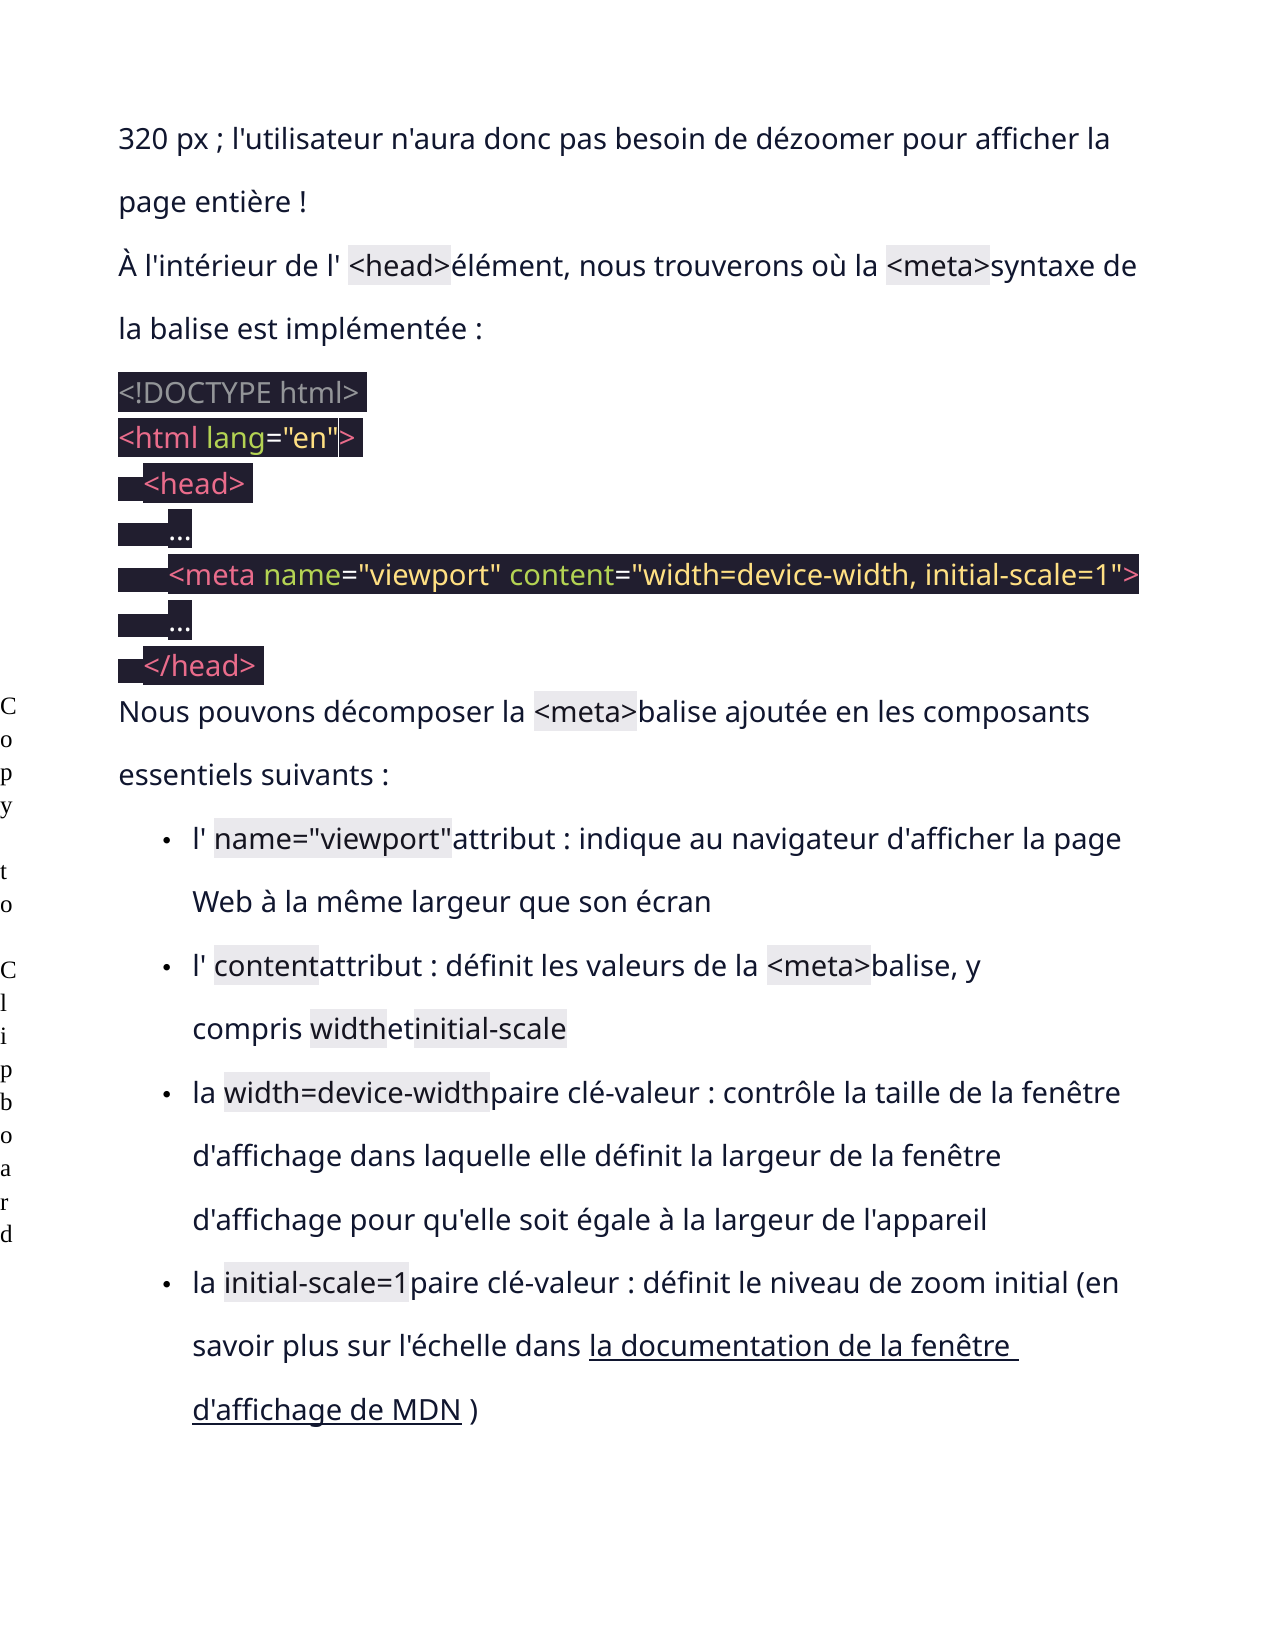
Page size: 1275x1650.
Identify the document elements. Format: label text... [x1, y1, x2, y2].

text <!DOCTYPE html> [118, 372, 1157, 412]
text <html lang="en"> [118, 417, 1157, 457]
text <head> [118, 463, 1157, 503]
list la width=device-widthpaire clé-valeur : contrôle la taille de la fenêtre d'affichage dans laquelle elle définit la largeur de la fenêtre d'affichage pour qu'elle soit égale à la largeur de l'appareil [162, 1072, 1157, 1238]
text <meta name="viewport" content="width=device-width, initial-scale=1"> [118, 554, 1157, 594]
list l' contentattribut : définit les valeurs de la <meta>balise, y compris widthetinitial-scale [162, 945, 1157, 1048]
text ... [118, 600, 1157, 640]
list l' name="viewport"attribut : indique au navigateur d'afficher la page Web à la même largeur que son écran [162, 818, 1157, 921]
text À l'intérieur de l' <head>élément, nous trouverons où la <meta>syntaxe de la balise est implémentée : [118, 245, 1157, 348]
text Nous pouvons décomposer la <meta>balise ajoutée en les composants essentiels suivants : [118, 691, 1157, 794]
text </head> [118, 646, 1157, 685]
list la initial-scale=1paire clé-valeur : définit le niveau de zoom initial (en savoir plus sur l'échelle dans la documentation de la fenêtre d'affichage de MDN ) [162, 1262, 1157, 1429]
text ... [118, 509, 1157, 548]
text 320 px ; l'utilisateur n'aura donc pas besoin de dézoomer pour afficher la page entière ! [118, 118, 1157, 221]
